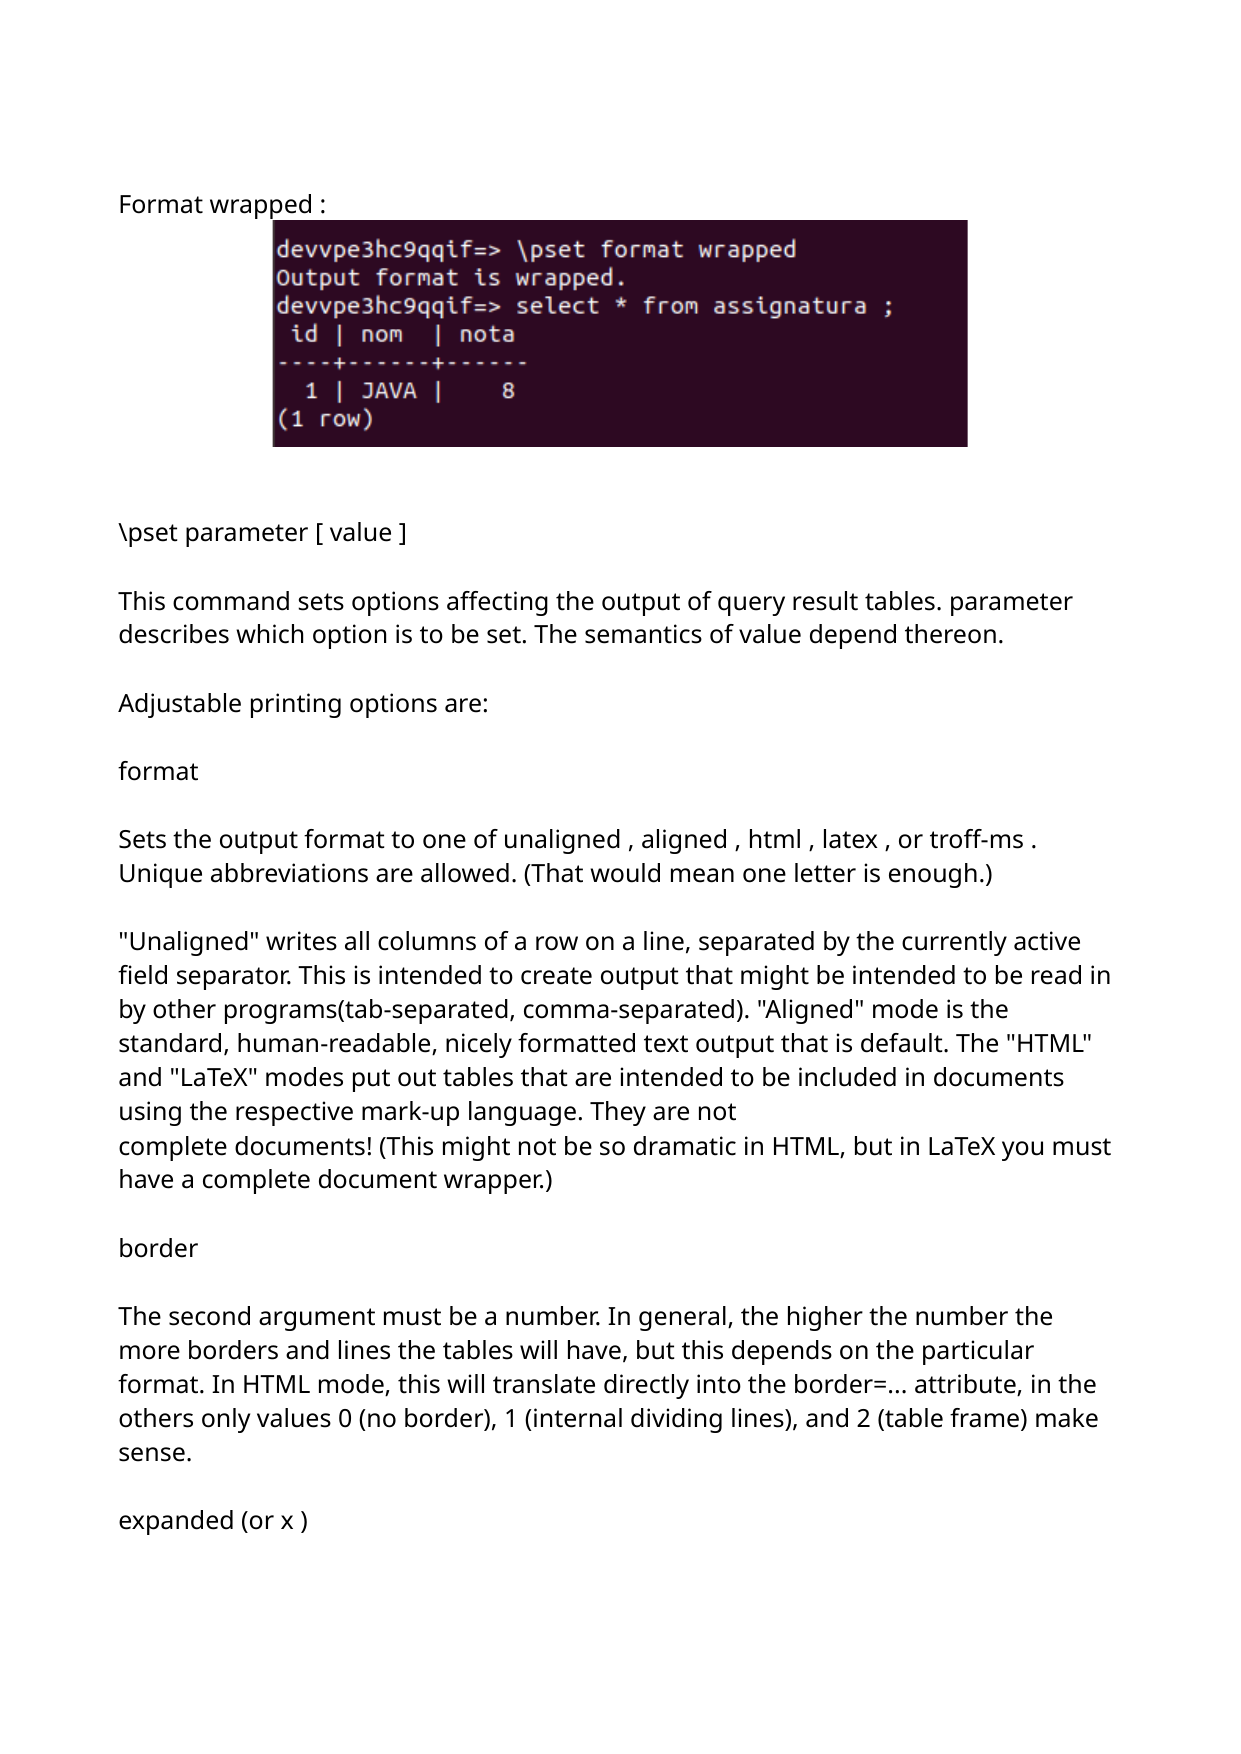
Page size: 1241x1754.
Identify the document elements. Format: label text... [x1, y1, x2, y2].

picture [272, 220, 968, 447]
text border [118, 1230, 1122, 1264]
text The second argument must be a number. In general, the higher the number the more borders and lines the tables will have, but this depends on the particular format. In HTML mode, this will translate directly into the border=... attribute, in the others only values 0 (no border), 1 (internal dividing lines), and 2 (table frame) make sense. [118, 1298, 1122, 1469]
text expanded (or x ) [118, 1503, 1122, 1537]
text Adjustable printing options are: [118, 685, 1122, 719]
text format [118, 753, 1122, 787]
text \pset parameter [ value ] [118, 515, 1122, 549]
text complete documents! (This might not be so dramatic in HTML, but in LaTeX you must have a complete document wrapper.) [118, 1128, 1122, 1196]
text Format wrapped : [118, 186, 1122, 220]
text "Unaligned" writes all columns of a row on a line, separated by the currently active field separator. This is intended to create output that might be intended to be read in by other programs(tab-separated, comma-separated). "Aligned" mode is the standard, human-readable, nicely formatted text output that is default. The "HTML" and "LaTeX" modes put out tables that are intended to be included in documents using the respective mark-up language. They are not [118, 924, 1122, 1128]
text Sets the output format to one of unaligned , aligned , html , latex , or troff-ms . Unique abbreviations are allowed. (That would mean one letter is enough.) [118, 822, 1122, 890]
text This command sets options affecting the output of query result tables. parameter describes which option is to be set. The semantics of value depend thereon. [118, 583, 1122, 651]
